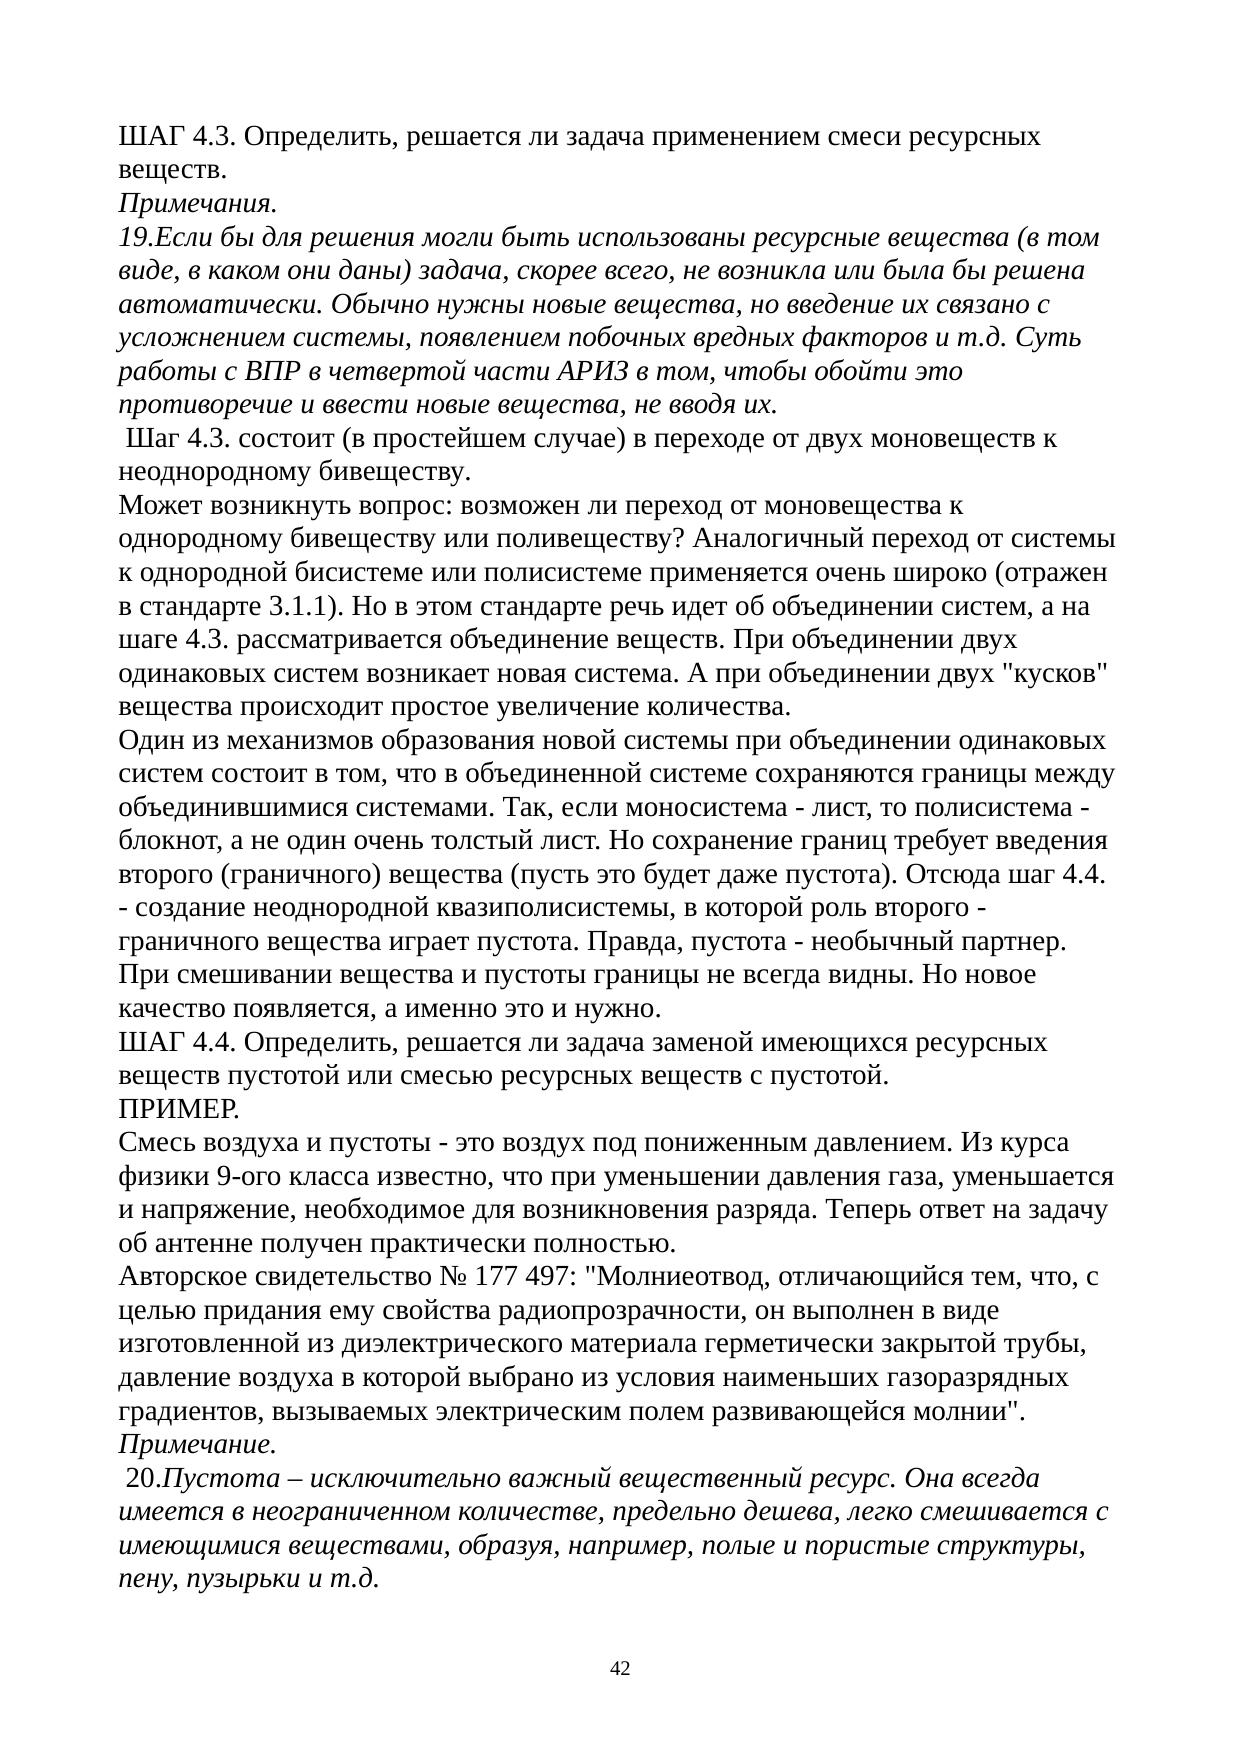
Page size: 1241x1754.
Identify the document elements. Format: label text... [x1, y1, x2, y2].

text ШАГ 4.3. Определить, решается ли задача применением смеси ресурсных веществ. [118, 118, 1122, 185]
text Авторское свидетельство № 177 497: "Молниеотвод, отличающийся тем, что, с целью придания ему свойства радиопрозрачности, он выполнен в виде изготовленной из диэлектрического материала герметически закрытой трубы, давление воздуха в которой выбрано из условия наименьших газоразрядных градиентов, вызываемых электрическим полем развивающейся молнии". [118, 1258, 1122, 1426]
text 19.Если бы для решения могли быть использованы ресурсные вещества (в том виде, в каком они даны) задача, скорее всего, не возникла или была бы решена автоматически. Обычно нужны новые вещества, но введение их связано с усложнением системы, появлением побочных вредных факторов и т.д. Суть работы с ВПР в четвертой части АРИЗ в том, чтобы обойти это противоречие и ввести новые вещества, не вводя их. [118, 219, 1122, 420]
text Примечание. [118, 1426, 1122, 1460]
text Смесь воздуха и пустоты - это воздух под пониженным давлением. Из курса физики 9-ого класса известно, что при уменьшении давления газа, уменьшается и напряжение, необходимое для возникновения разряда. Теперь ответ на задачу об антенне получен практически полностью. [118, 1124, 1122, 1258]
text Один из механизмов образования новой системы при объединении одинаковых систем состоит в том, что в объединенной системе сохраняются границы между объединившимися системами. Так, если моносистема - лист, то полисистема - блокнот, а не один очень толстый лист. Но сохранение границ требует введения второго (граничного) вещества (пусть это будет даже пустота). Отсюда шаг 4.4. - создание неоднородной квазиполисистемы, в которой роль второго - граничного вещества играет пустота. Правда, пустота - необычный партнер. При смешивании вещества и пустоты границы не всегда видны. Но новое качество появляется, а именно это и нужно. [118, 722, 1122, 1024]
text Примечания. [118, 185, 1122, 219]
text Может возникнуть вопрос: возможен ли переход от моновещества к однородному бивеществу или поливеществу? Аналогичный переход от системы к однородной бисистеме или полисистеме применяется очень широко (отражен в стандарте 3.1.1). Но в этом стандарте речь идет об объединении систем, а на шаге 4.3. рассматривается объединение веществ. При объединении двух одинаковых систем возникает новая система. А при объединении двух "кусков" вещества происходит простое увеличение количества. [118, 487, 1122, 722]
text Шаг 4.3. состоит (в простейшем случае) в переходе от двух моновеществ к неоднородному бивеществу. [118, 420, 1122, 487]
text 20.Пустота – исключительно важный вещественный ресурс. Она всегда имеется в неограниченном количестве, предельно дешева, легко смешивается с имеющимися веществами, образуя, например, полые и пористые структуры, пену, пузырьки и т.д. [118, 1460, 1122, 1594]
text ПРИМЕР. [118, 1091, 1122, 1124]
text ШАГ 4.4. Определить, решается ли задача заменой имеющихся ресурсных веществ пустотой или смесью ресурсных веществ с пустотой. [118, 1024, 1122, 1091]
